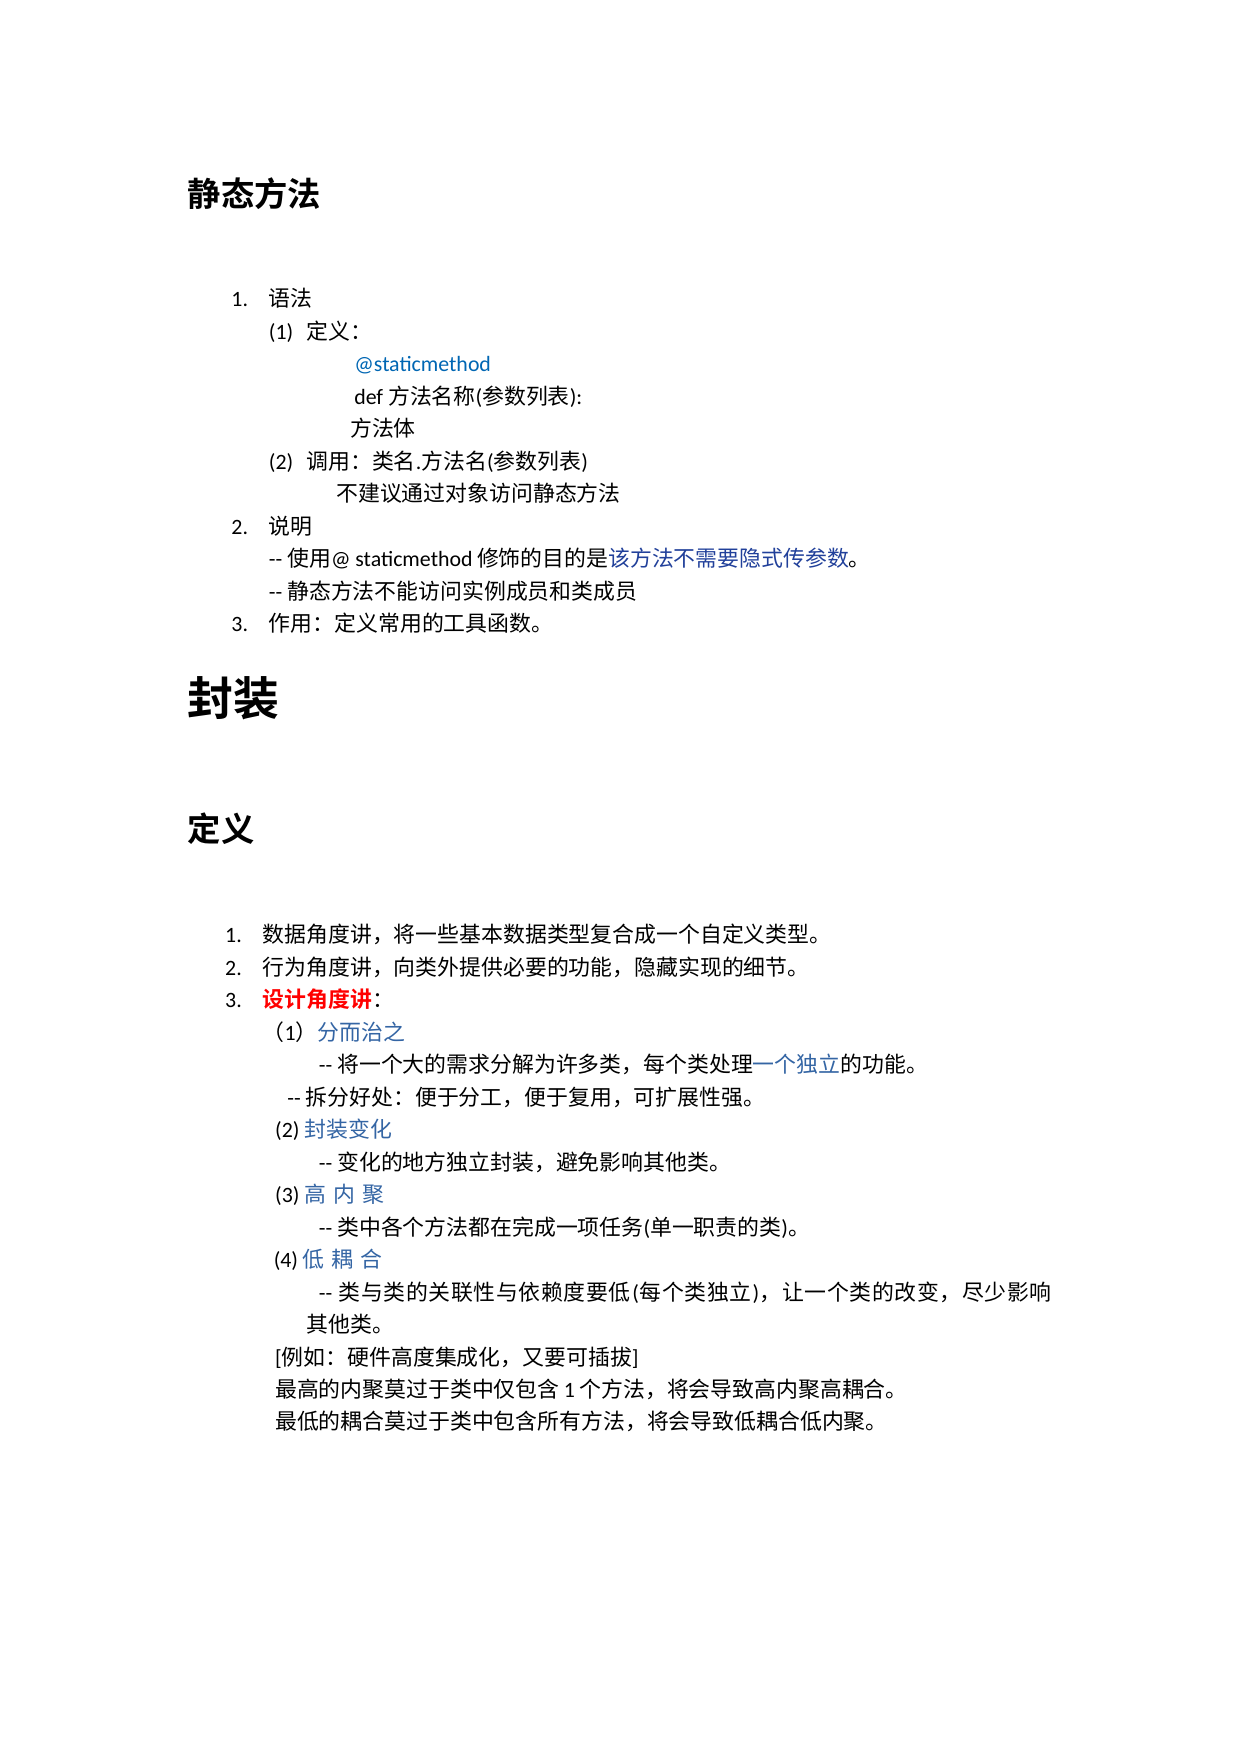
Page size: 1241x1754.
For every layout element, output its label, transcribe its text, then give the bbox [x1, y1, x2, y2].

subtitle 定义 [187, 798, 1053, 863]
text 最低的耦合莫过于类中包含所有方法，将会导致低耦合低内聚。 [275, 1406, 1053, 1438]
list 定义： [269, 315, 1053, 347]
list 数据角度讲，将一些基本数据类型复合成一个自定义类型。 [225, 918, 1053, 951]
text [例如：硬件高度集成化，又要可插拔] [275, 1341, 1053, 1373]
list 语法 [231, 282, 1053, 315]
subtitle 封装 [187, 667, 1053, 732]
list -- 变化的地方独立封装，避免影响其他类。 [306, 1146, 1053, 1178]
list 调用：类名.方法名(参数列表) [269, 445, 1053, 477]
list @staticmethod [291, 347, 1053, 380]
list 作用：定义常用的工具函数。 [231, 607, 1053, 640]
list （1）分而治之 [262, 1016, 1053, 1048]
list -- 静态方法不能访问实例成员和类成员 [269, 575, 1053, 607]
list 不建议通过对象访问静态方法 [306, 477, 1053, 510]
list (3) 高 内 聚 [262, 1178, 1053, 1211]
list -- 拆分好处：便于分工，便于复用，可扩展性强。 [262, 1081, 1053, 1113]
list -- 将一个大的需求分解为许多类，每个类处理一个独立的功能。 [306, 1048, 1053, 1081]
list 方法体 [291, 412, 1053, 445]
list (2) 封装变化 [262, 1113, 1053, 1146]
list 说明 [231, 510, 1053, 542]
text 最高的内聚莫过于类中仅包含1个方法，将会导致高内聚高耦合。 [275, 1373, 1053, 1406]
list -- 类与类的关联性与依赖度要低(每个类独立)，让一个类的改变，尽少影响 其他类。 [306, 1276, 1053, 1341]
list (4) 低 耦 合 [262, 1243, 1053, 1276]
list 设计角度讲： [225, 983, 1053, 1016]
list def 方法名称(参数列表): [291, 380, 1053, 412]
list -- 类中各个方法都在完成一项任务(单一职责的类)。 [306, 1211, 1053, 1243]
list -- 使用@ staticmethod修饰的目的是该方法不需要隐式传参数。 [269, 542, 1053, 575]
list 行为角度讲，向类外提供必要的功能，隐藏实现的细节。 [225, 951, 1053, 983]
subtitle 静态方法 [187, 162, 1053, 227]
